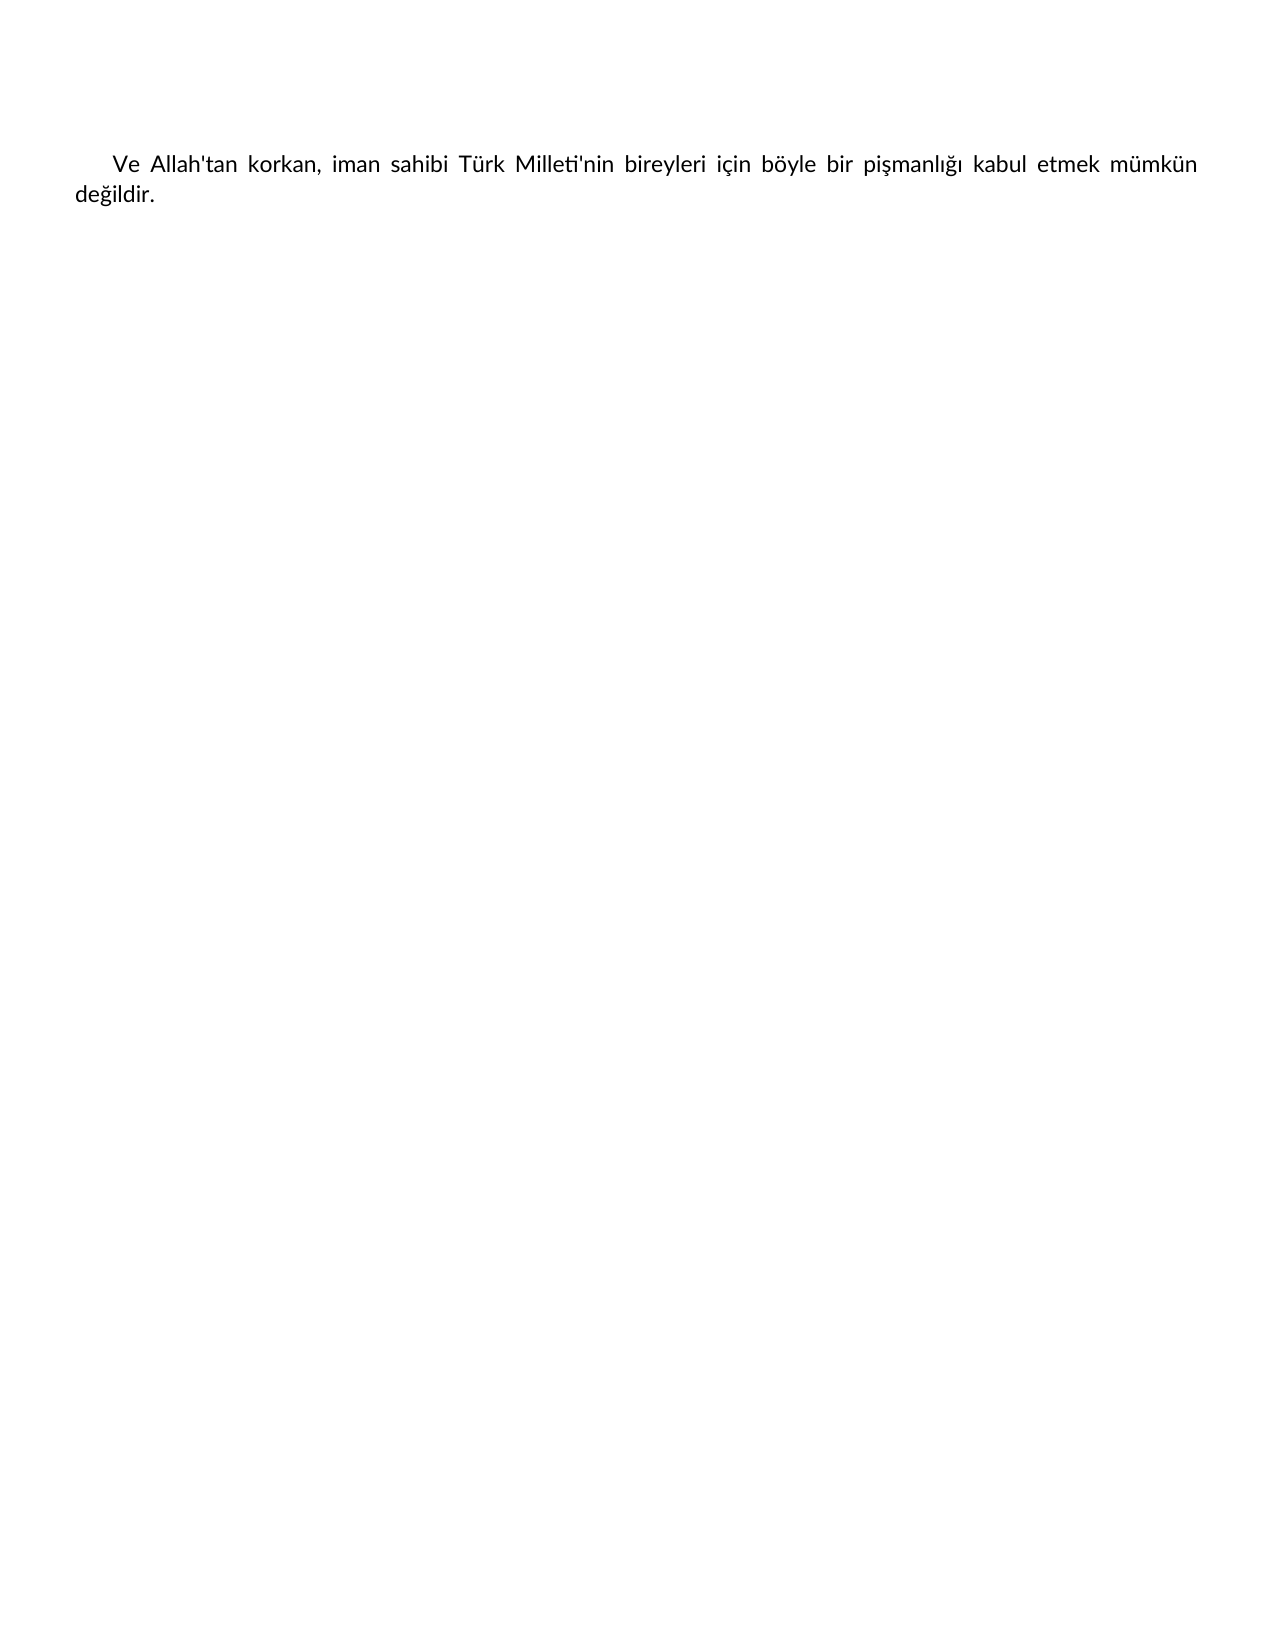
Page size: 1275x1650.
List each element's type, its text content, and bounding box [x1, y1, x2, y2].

text Ve Allah'tan korkan, iman sahibi Türk Milleti'nin bireyleri için böyle bir pişmanlığı kabul etmek mümkün değildir. [75, 150, 1200, 208]
